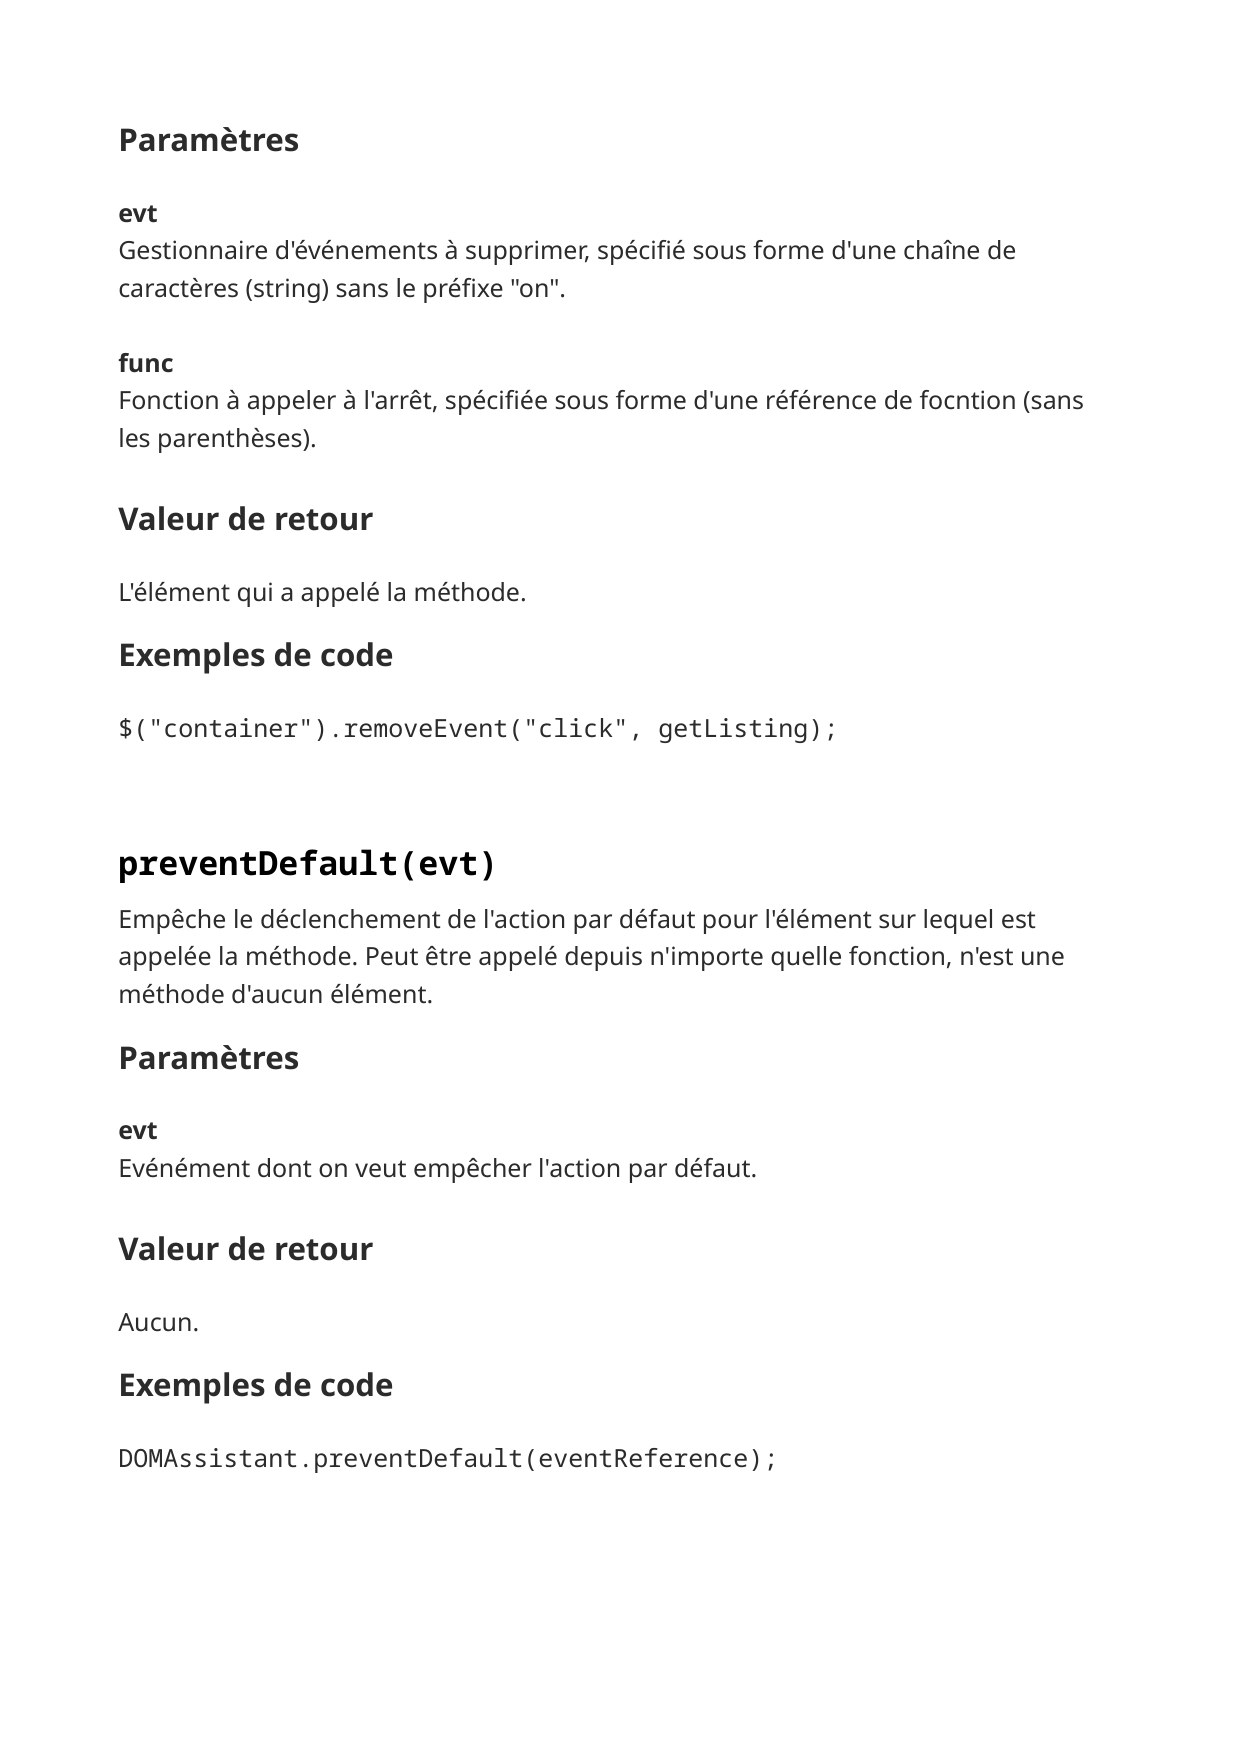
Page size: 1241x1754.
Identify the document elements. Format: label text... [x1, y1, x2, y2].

text $("container").removeEvent("click", getListing); [118, 707, 1122, 745]
text Exemples de code [118, 1363, 1122, 1406]
text evt [118, 192, 1122, 229]
text Paramètres [118, 118, 1122, 161]
text Gestionnaire d'événements à supprimer, spécifié sous forme d'une chaîne de caractères (string) sans le préfixe "on". [118, 229, 1122, 304]
text Valeur de retour [118, 454, 1122, 540]
text DOMAssistant.preventDefault(eventReference); [118, 1437, 1122, 1475]
text Valeur de retour [118, 1184, 1122, 1270]
subtitle preventDefault(evt) [118, 795, 1122, 886]
text Fonction à appeler à l'arrêt, spécifiée sous forme d'une référence de focntion (sans les parenthèses). [118, 379, 1122, 454]
text evt [118, 1109, 1122, 1147]
text Exemples de code [118, 633, 1122, 676]
text Paramètres [118, 1036, 1122, 1078]
text L'élément qui a appelé la méthode. [118, 571, 1122, 608]
text Evénément dont on veut empêcher l'action par défaut. [118, 1147, 1122, 1184]
text Empêche le déclenchement de l'action par défaut pour l'élément sur lequel est appelée la méthode. Peut être appelé depuis n'importe quelle fonction, n'est une méthode d'aucun élément. [118, 898, 1122, 1011]
text Aucun. [118, 1301, 1122, 1338]
text func [118, 304, 1122, 379]
